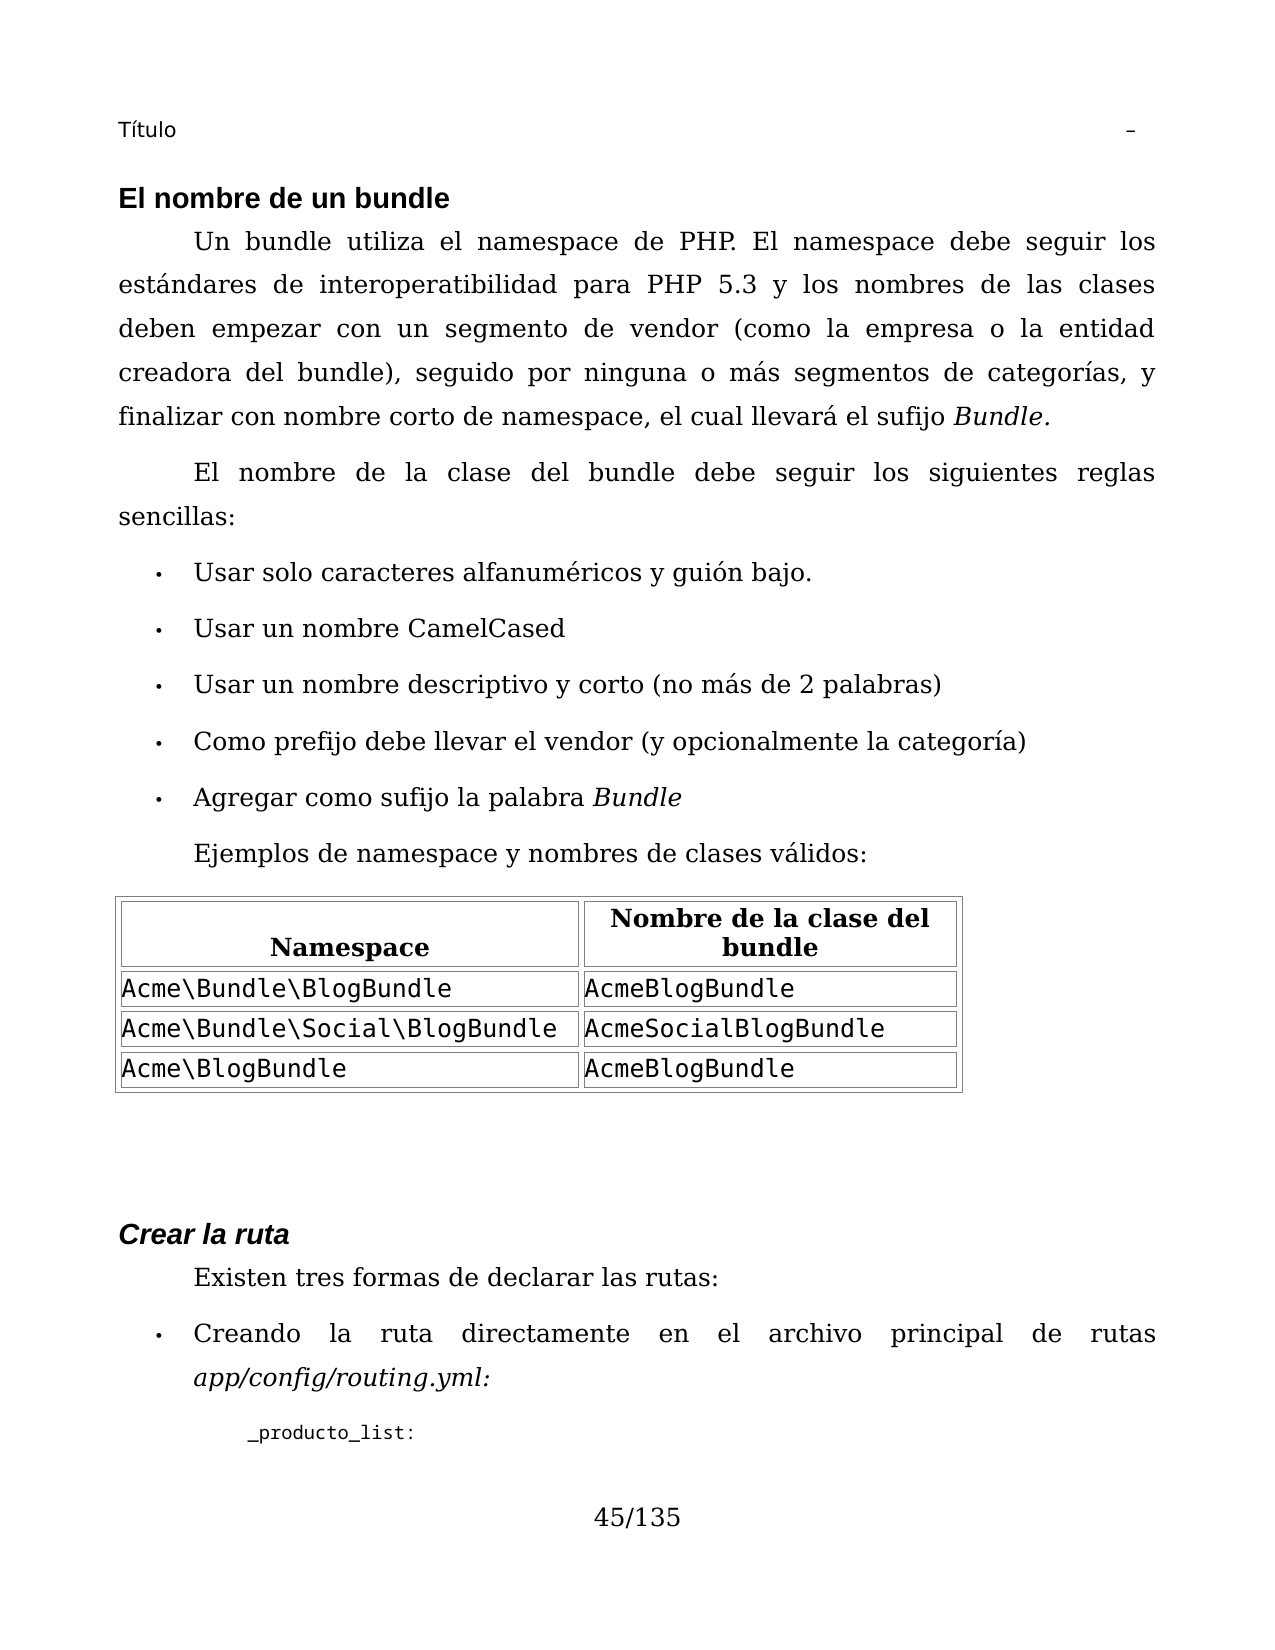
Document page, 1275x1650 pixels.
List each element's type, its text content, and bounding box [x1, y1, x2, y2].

table_cell AcmeBlogBundle [581, 1046, 959, 1087]
table_cell Acme\Bundle\Social\BlogBundle [118, 1006, 581, 1046]
text El nombre de la clase del bundle debe seguir los siguientes reglas sencillas: [118, 458, 1157, 531]
list Usar un nombre descriptivo y corto (no más de 2 palabras) [156, 671, 1157, 700]
table_cell Acme\BlogBundle [118, 1046, 581, 1087]
list Como prefijo debe llevar el vendor (y opcionalmente la categoría) [156, 727, 1157, 756]
list Usar solo caracteres alfanuméricos y guión bajo. [156, 558, 1157, 587]
table_cell AcmeBlogBundle [581, 966, 959, 1006]
subtitle El nombre de un bundle [118, 181, 1157, 214]
text Ejemplos de namespace y nombres de clases válidos: [118, 839, 1157, 868]
table_header Namespace [118, 897, 581, 966]
text _producto_list: [247, 1420, 1157, 1445]
subtitle Crear la ruta [118, 1217, 1157, 1251]
table_cell AcmeSocialBlogBundle [581, 1006, 959, 1046]
table_cell Acme\Bundle\BlogBundle [118, 966, 581, 1006]
list Creando la ruta directamente en el archivo principal de rutas app/config/routing.yml: [156, 1320, 1157, 1393]
table_header Nombre de la clase del bundle [581, 897, 959, 966]
list Usar un nombre CamelCased [156, 614, 1157, 643]
list Agregar como sufijo la palabra Bundle [156, 783, 1157, 812]
text Un bundle utiliza el namespace de PHP. El namespace debe seguir los estándares de interoperatibilidad para PHP 5.3 y los nombres de las clases deben empezar con un segmento de vendor (como la empresa o la entidad creadora del bundle), seguido por ninguna o más segmentos de categorías, y finalizar con nombre corto de namespace, el cual llevará el sufijo Bundle. [118, 227, 1157, 431]
text Existen tres formas de declarar las rutas: [118, 1263, 1157, 1293]
